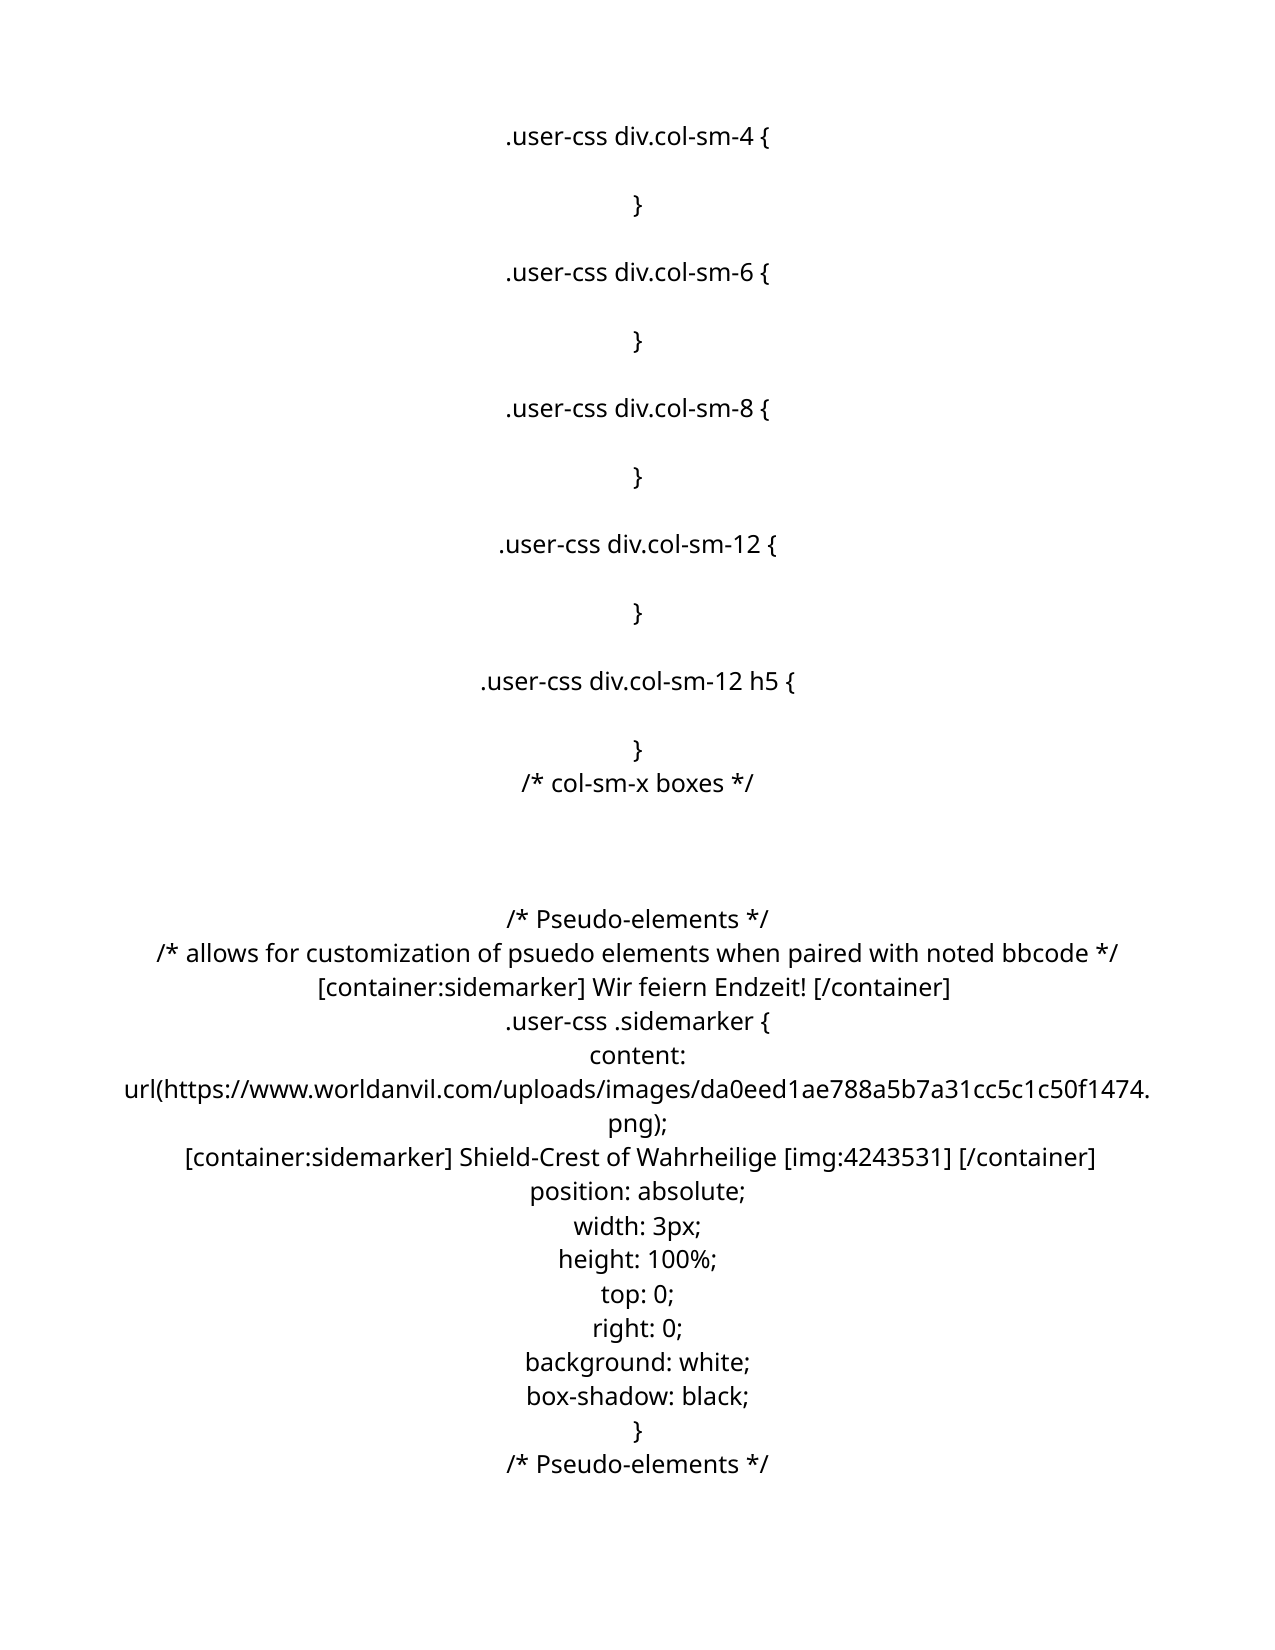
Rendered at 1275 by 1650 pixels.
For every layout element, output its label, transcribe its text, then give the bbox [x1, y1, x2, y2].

text [container:sidemarker] Shield-Crest of Wahrheilige [img:4243531] [/container] [118, 1140, 1157, 1174]
text .user-css div.col-sm-8 { [118, 391, 1157, 425]
text right: 0; [118, 1310, 1157, 1344]
text } [118, 186, 1157, 220]
text /* allows for customization of psuedo elements when paired with noted bbcode */ [118, 936, 1157, 970]
text } [118, 731, 1157, 765]
text position: absolute; [118, 1174, 1157, 1208]
text /* Pseudo-elements */ [118, 1447, 1157, 1481]
text } [118, 1412, 1157, 1447]
text height: 100%; [118, 1242, 1157, 1276]
text content: url(https://www.worldanvil.com/uploads/images/da0eed1ae788a5b7a31cc5c1c50f1474.png); [118, 1038, 1157, 1140]
text .user-css div.col-sm-6 { [118, 254, 1157, 288]
text } [118, 459, 1157, 493]
text top: 0; [118, 1276, 1157, 1310]
text /* Pseudo-elements */ [118, 902, 1157, 936]
text [container:sidemarker] Wir feiern Endzeit! [/container] [118, 970, 1157, 1004]
text /* col-sm-x boxes */ [118, 765, 1157, 799]
text .user-css div.col-sm-12 { [118, 527, 1157, 561]
text background: white; [118, 1344, 1157, 1378]
text width: 3px; [118, 1208, 1157, 1242]
text } [118, 595, 1157, 629]
text box-shadow: black; [118, 1378, 1157, 1412]
text .user-css .sidemarker { [118, 1004, 1157, 1038]
text .user-css div.col-sm-12 h5 { [118, 663, 1157, 697]
text .user-css div.col-sm-4 { [118, 118, 1157, 152]
text } [118, 322, 1157, 357]
